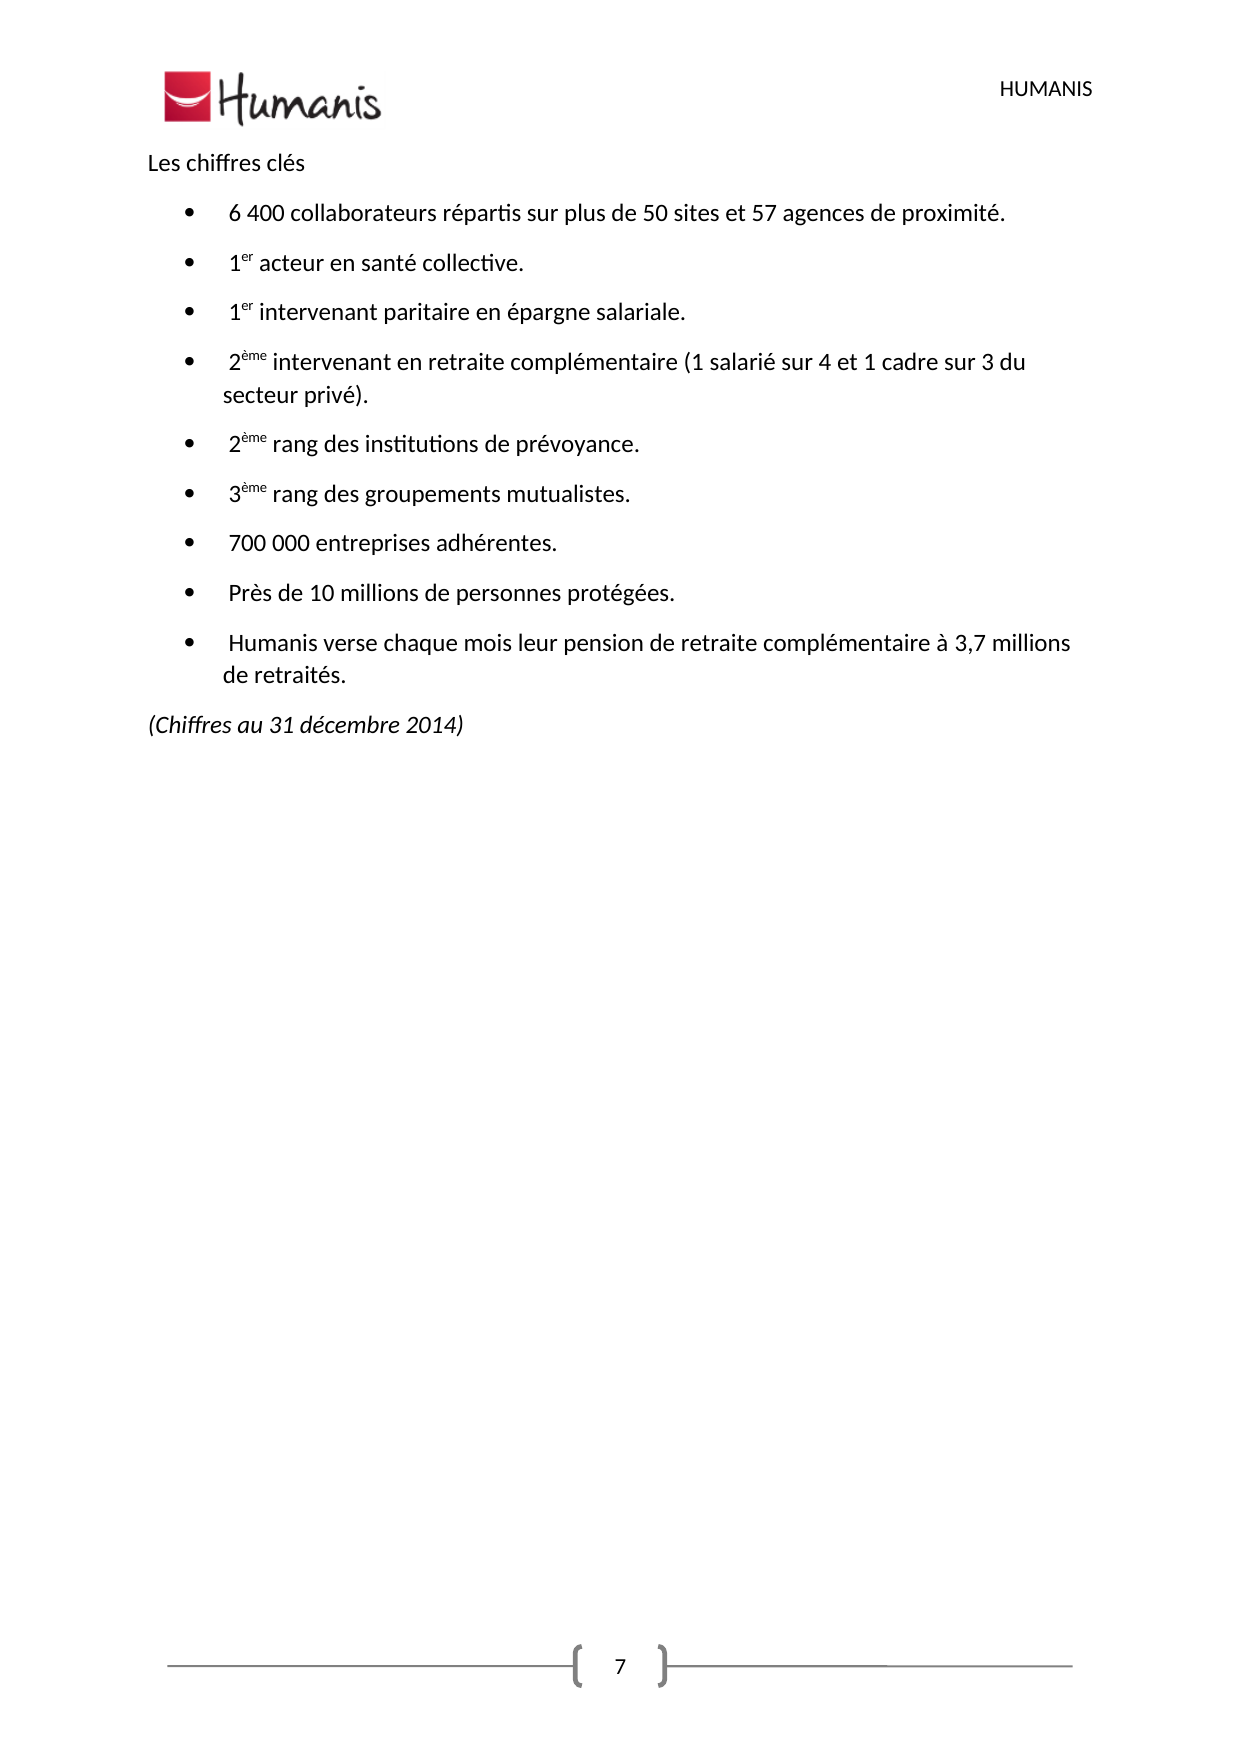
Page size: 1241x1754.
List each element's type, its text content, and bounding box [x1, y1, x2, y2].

list 3ème rang des groupements mutualistes. [185, 478, 1093, 508]
list 1er acteur en santé collective. [185, 247, 1093, 277]
text (Chiffres au 31 décembre 2014) [148, 709, 1093, 740]
list 2ème rang des institutions de prévoyance. [185, 428, 1093, 459]
text Les chiffres clés [148, 148, 1093, 178]
list Près de 10 millions de personnes protégées. [185, 577, 1093, 608]
list 700 000 entreprises adhérentes. [185, 528, 1093, 558]
list 2ème intervenant en retraite complémentaire (1 salarié sur 4 et 1 cadre sur 3 du secteur privé). [185, 346, 1093, 409]
list 1er intervenant paritaire en épargne salariale. [185, 296, 1093, 327]
list Humanis verse chaque mois leur pension de retraite complémentaire à 3,7 millions de retraités. [185, 627, 1093, 690]
picture [163, 71, 386, 130]
list 6 400 collaborateurs répartis sur plus de 50 sites et 57 agences de proximité. [185, 197, 1093, 228]
